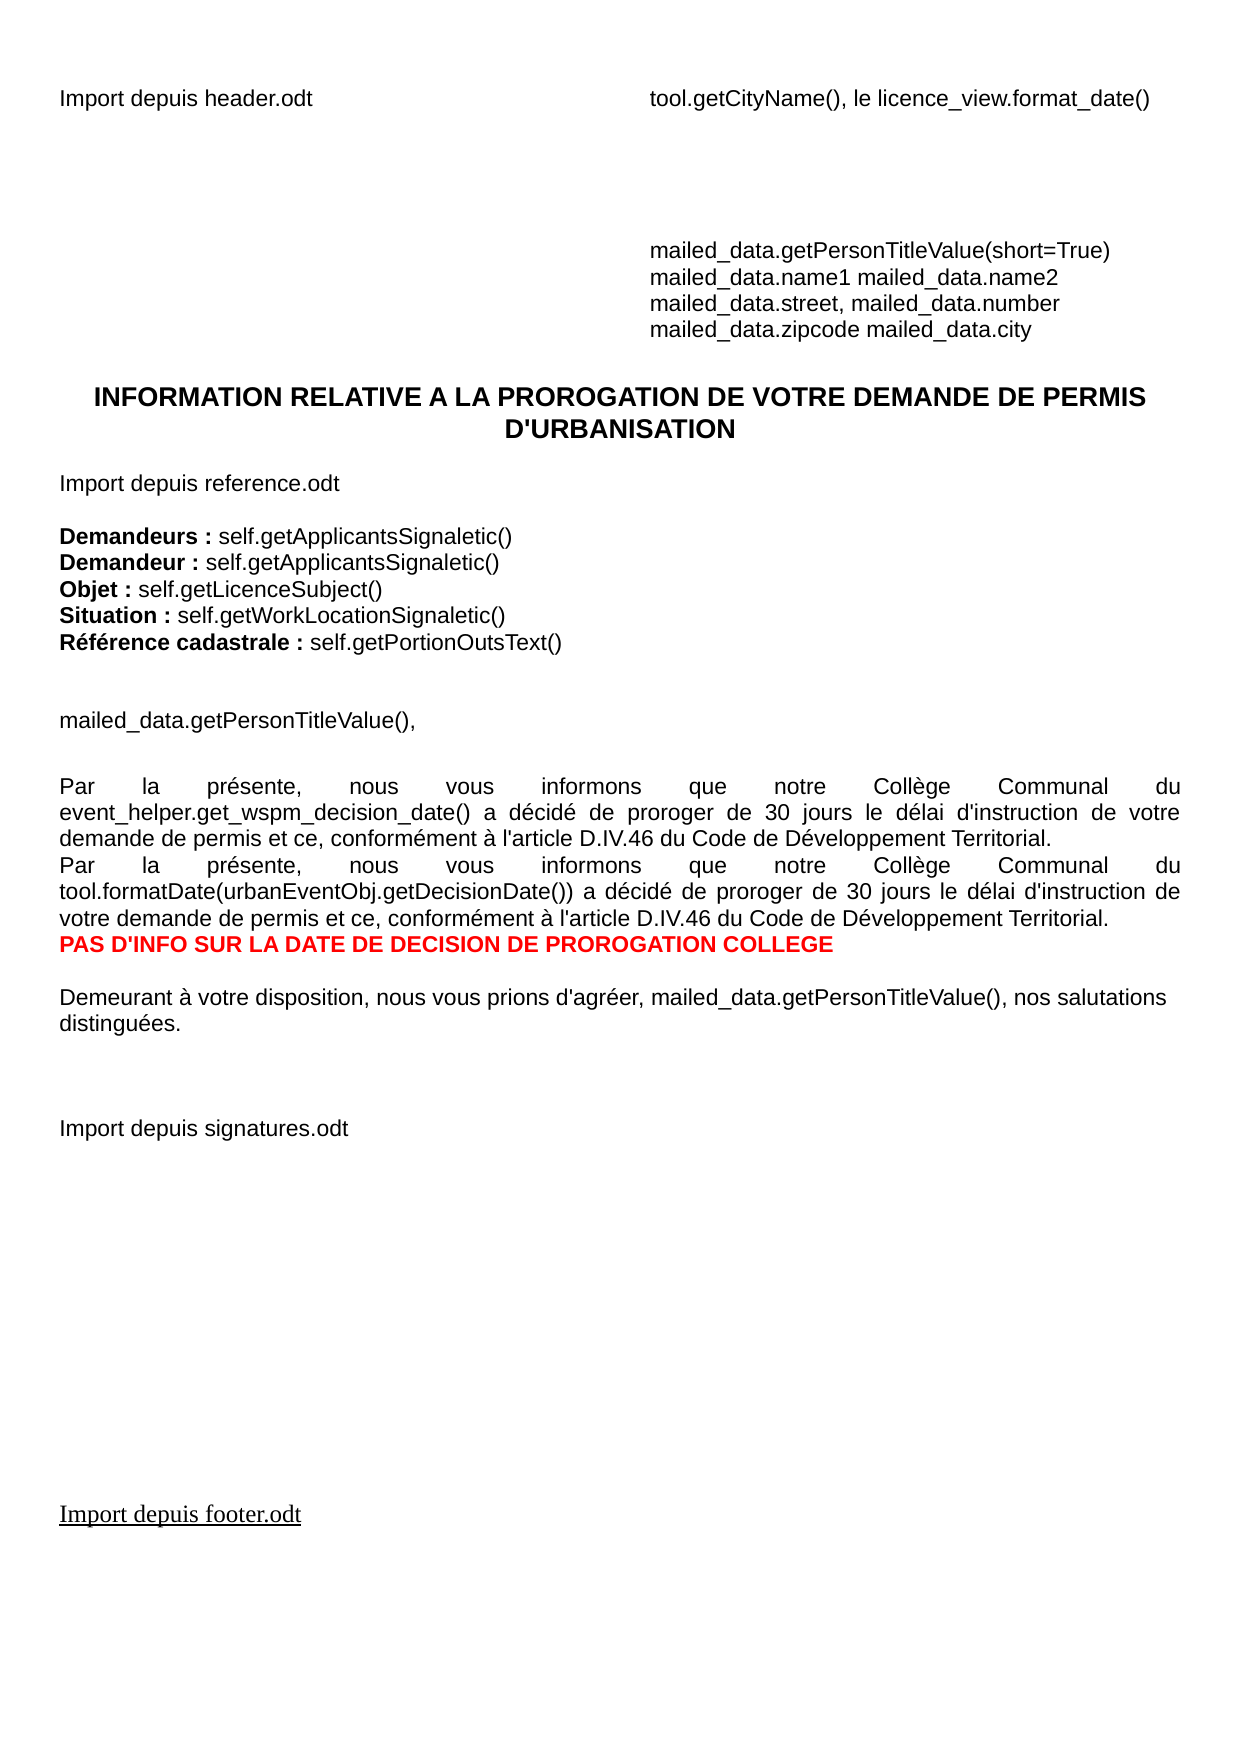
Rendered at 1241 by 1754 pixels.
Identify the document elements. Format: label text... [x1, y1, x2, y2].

text Référence cadastrale : self.getPortionOutsText() [59, 628, 1181, 655]
text PAS D'INFO SUR LA DATE DE DECISION DE PROROGATION COLLEGE [59, 931, 1181, 957]
table_header Import depuis header.odt [59, 85, 649, 355]
text mailed_data.getPersonTitleValue(), [59, 707, 1181, 734]
text Objet : self.getLicenceSubject() [59, 576, 1181, 602]
title INFORMATION RELATIVE A LA PROROGATION DE VOTRE DEMANDE DE PERMIS D'URBANISATION [59, 381, 1181, 444]
text Demeurant à votre disposition, nous vous prions d'agréer, mailed_data.getPersonTitleValue(), nos salutations distinguées. [59, 983, 1181, 1036]
table_header tool.getCityName(), le licence_view.format_date() mailed_data.getPersonTitleValue(short=True) mailed_data.name1 mailed_data.name2 mailed_data.street, mailed_data.number mailed_data.zipcode mailed_data.city [650, 85, 1170, 355]
text Demandeur : self.getApplicantsSignaletic() [59, 549, 1181, 576]
text Demandeurs : self.getApplicantsSignaletic() [59, 523, 1181, 549]
text Import depuis reference.odt [59, 470, 1181, 497]
text Import depuis signatures.odt [59, 1115, 1181, 1142]
text Par la présente, nous vous informons que notre Collège Communal du tool.formatDate(urbanEventObj.getDecisionDate()) a décidé de proroger de 30 jours le délai d'instruction de votre demande de permis et ce, conformément à l'article D.IV.46 du Code de Développement Territorial. [59, 852, 1181, 931]
text Par la présente, nous vous informons que notre Collège Communal du event_helper.get_wspm_decision_date() a décidé de proroger de 30 jours le délai d'instruction de votre demande de permis et ce, conformément à l'article D.IV.46 du Code de Développement Territorial. [59, 773, 1181, 852]
text Situation : self.getWorkLocationSignaletic() [59, 602, 1181, 628]
